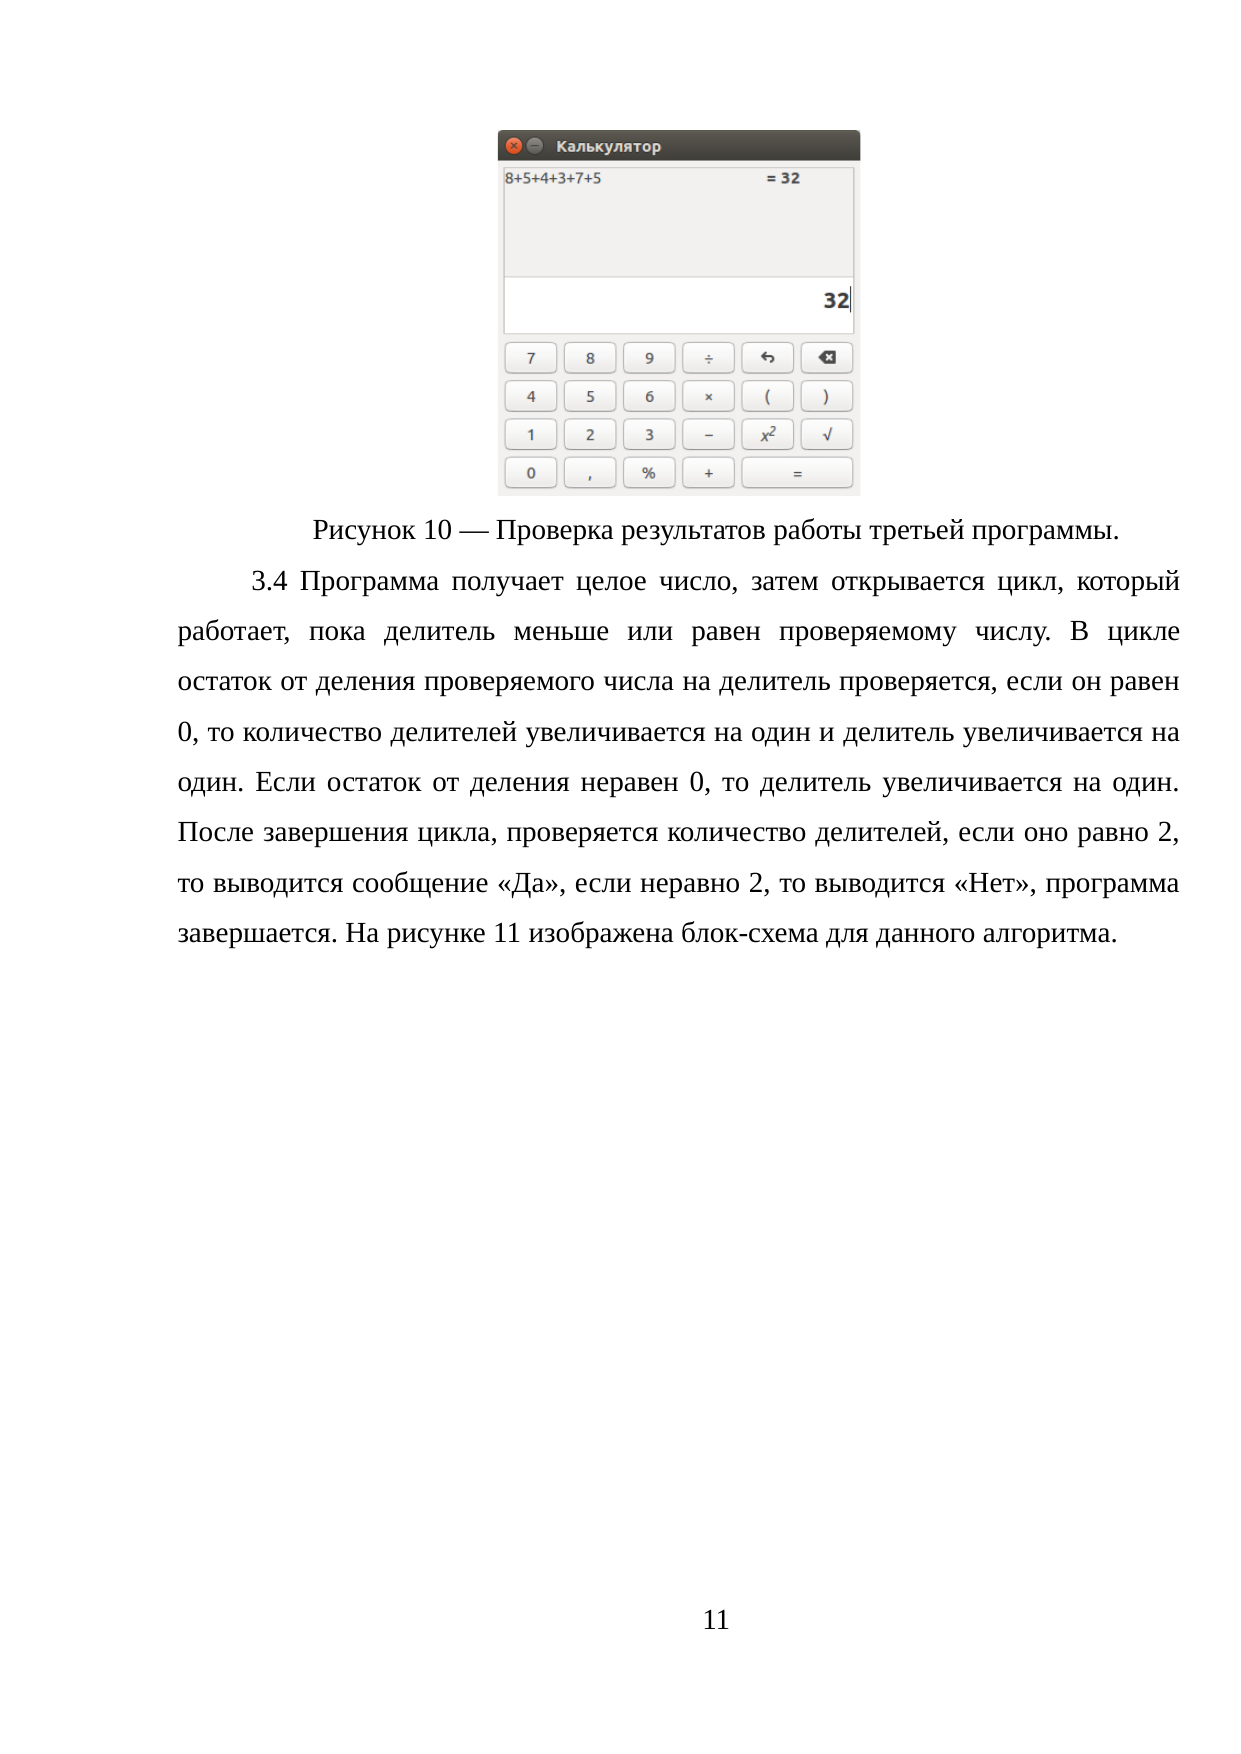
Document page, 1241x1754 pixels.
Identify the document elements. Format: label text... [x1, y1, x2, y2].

picture [497, 130, 861, 496]
text 3.4 Программа получает целое число, затем открывается цикл, который работает, пока делитель меньше или равен проверяемому числу. В цикле остаток от деления проверяемого числа на делитель проверяется, если он равен 0, то количество делителей увеличивается на один и делитель увеличивается на один. Если остаток от деления неравен 0, то делитель увеличивается на один. После завершения цикла, проверяется количество делителей, если оно равно 2, то выводится сообщение «Да», если неравно 2, то выводится «Нет», программа завершается. На рисунке 11 изображена блок-схема для данного алгоритма. [177, 563, 1181, 948]
text Рисунок 10 — Проверка результатов работы третьей программы. [177, 118, 1181, 546]
